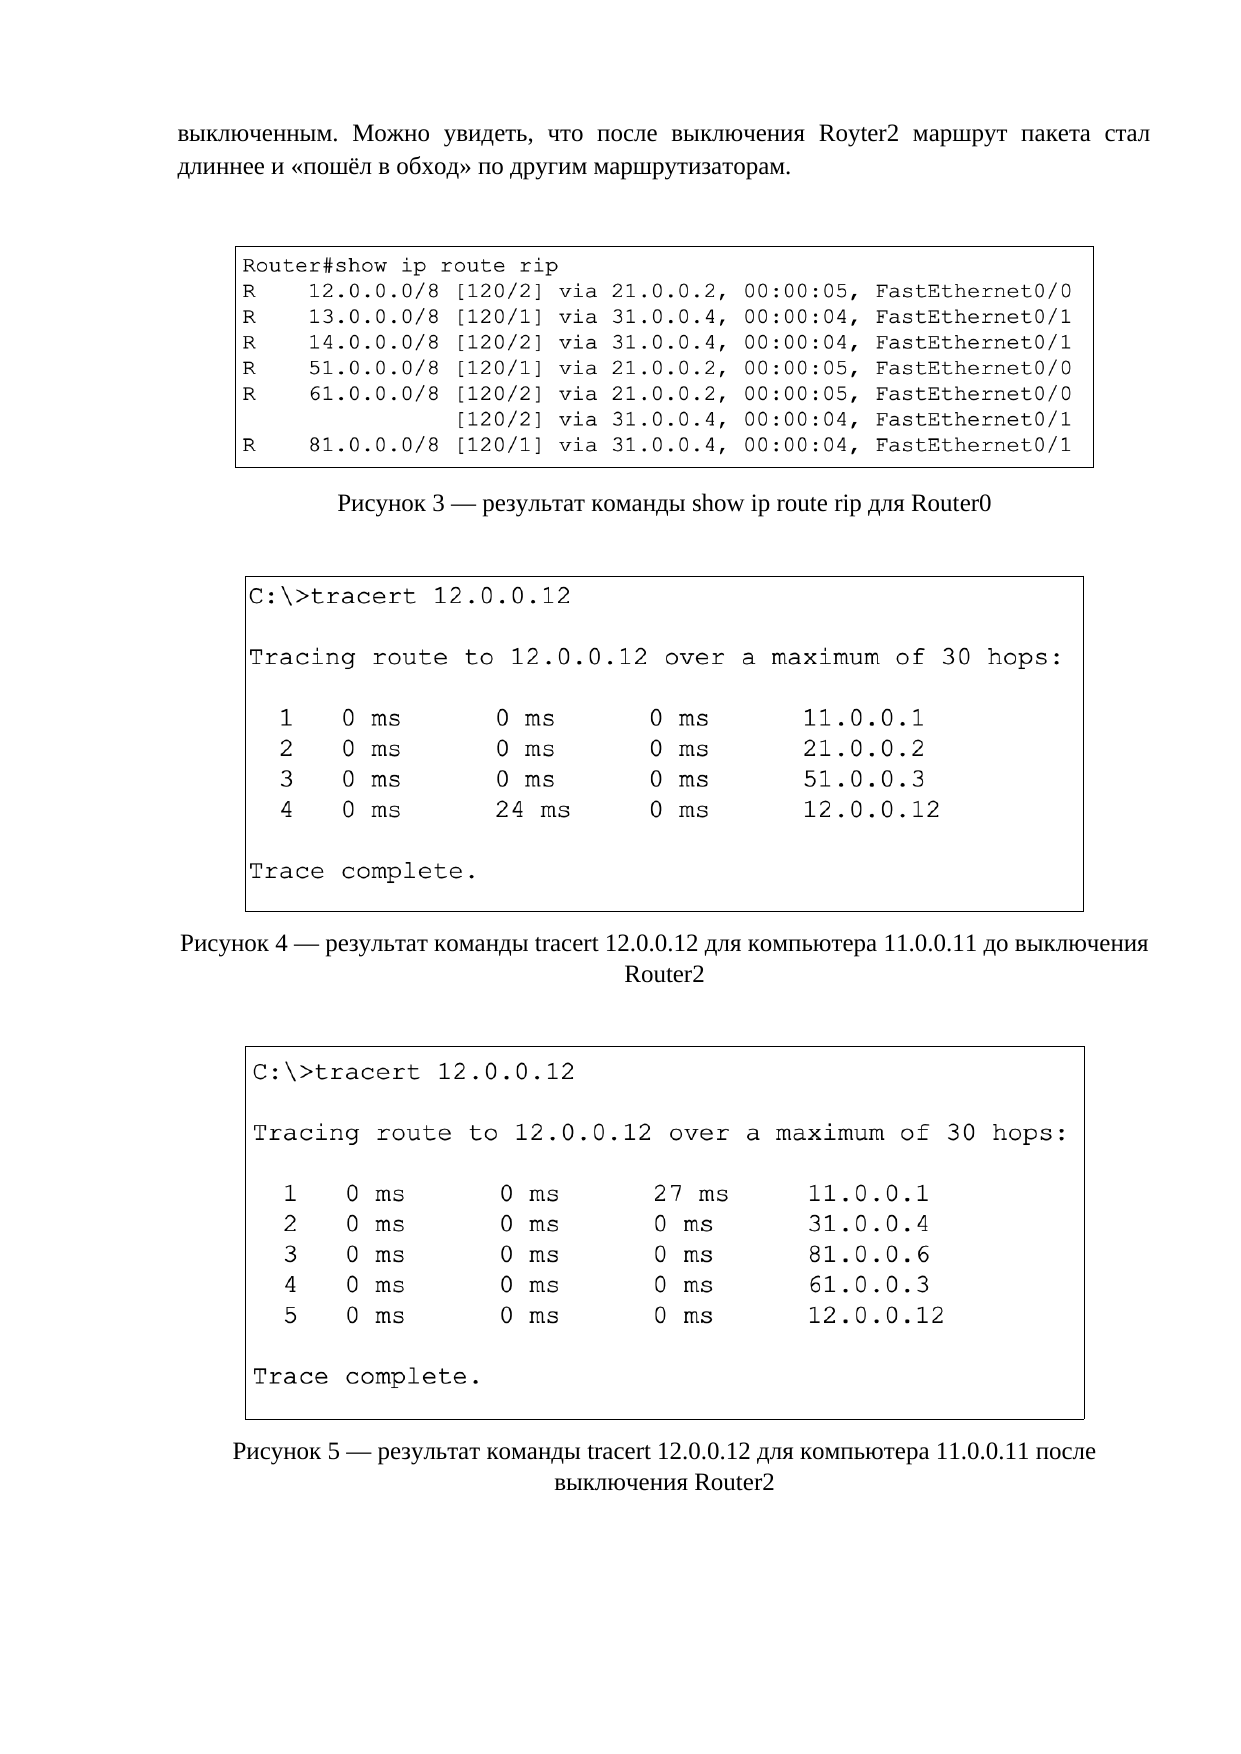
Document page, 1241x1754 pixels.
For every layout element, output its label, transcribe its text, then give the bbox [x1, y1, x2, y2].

picture [248, 578, 1081, 909]
text Рисунок 5 — результат команды tracert 12.0.0.12 для компьютера 11.0.0.11 после выключения Router2 [177, 1046, 1152, 1496]
picture [238, 249, 1091, 465]
picture [247, 1049, 1081, 1416]
text Рисунок 4 — результат команды tracert 12.0.0.12 для компьютера 11.0.0.11 до выключения Router2 [177, 576, 1152, 988]
text Рисунок 3 — результат команды show ip route rip для Router0 [177, 246, 1152, 517]
text выключенным. Можно увидеть, что после выключения Royter2 маршрут пакета стал длиннее и «пошёл в обход» по другим маршрутизаторам. [177, 118, 1152, 180]
